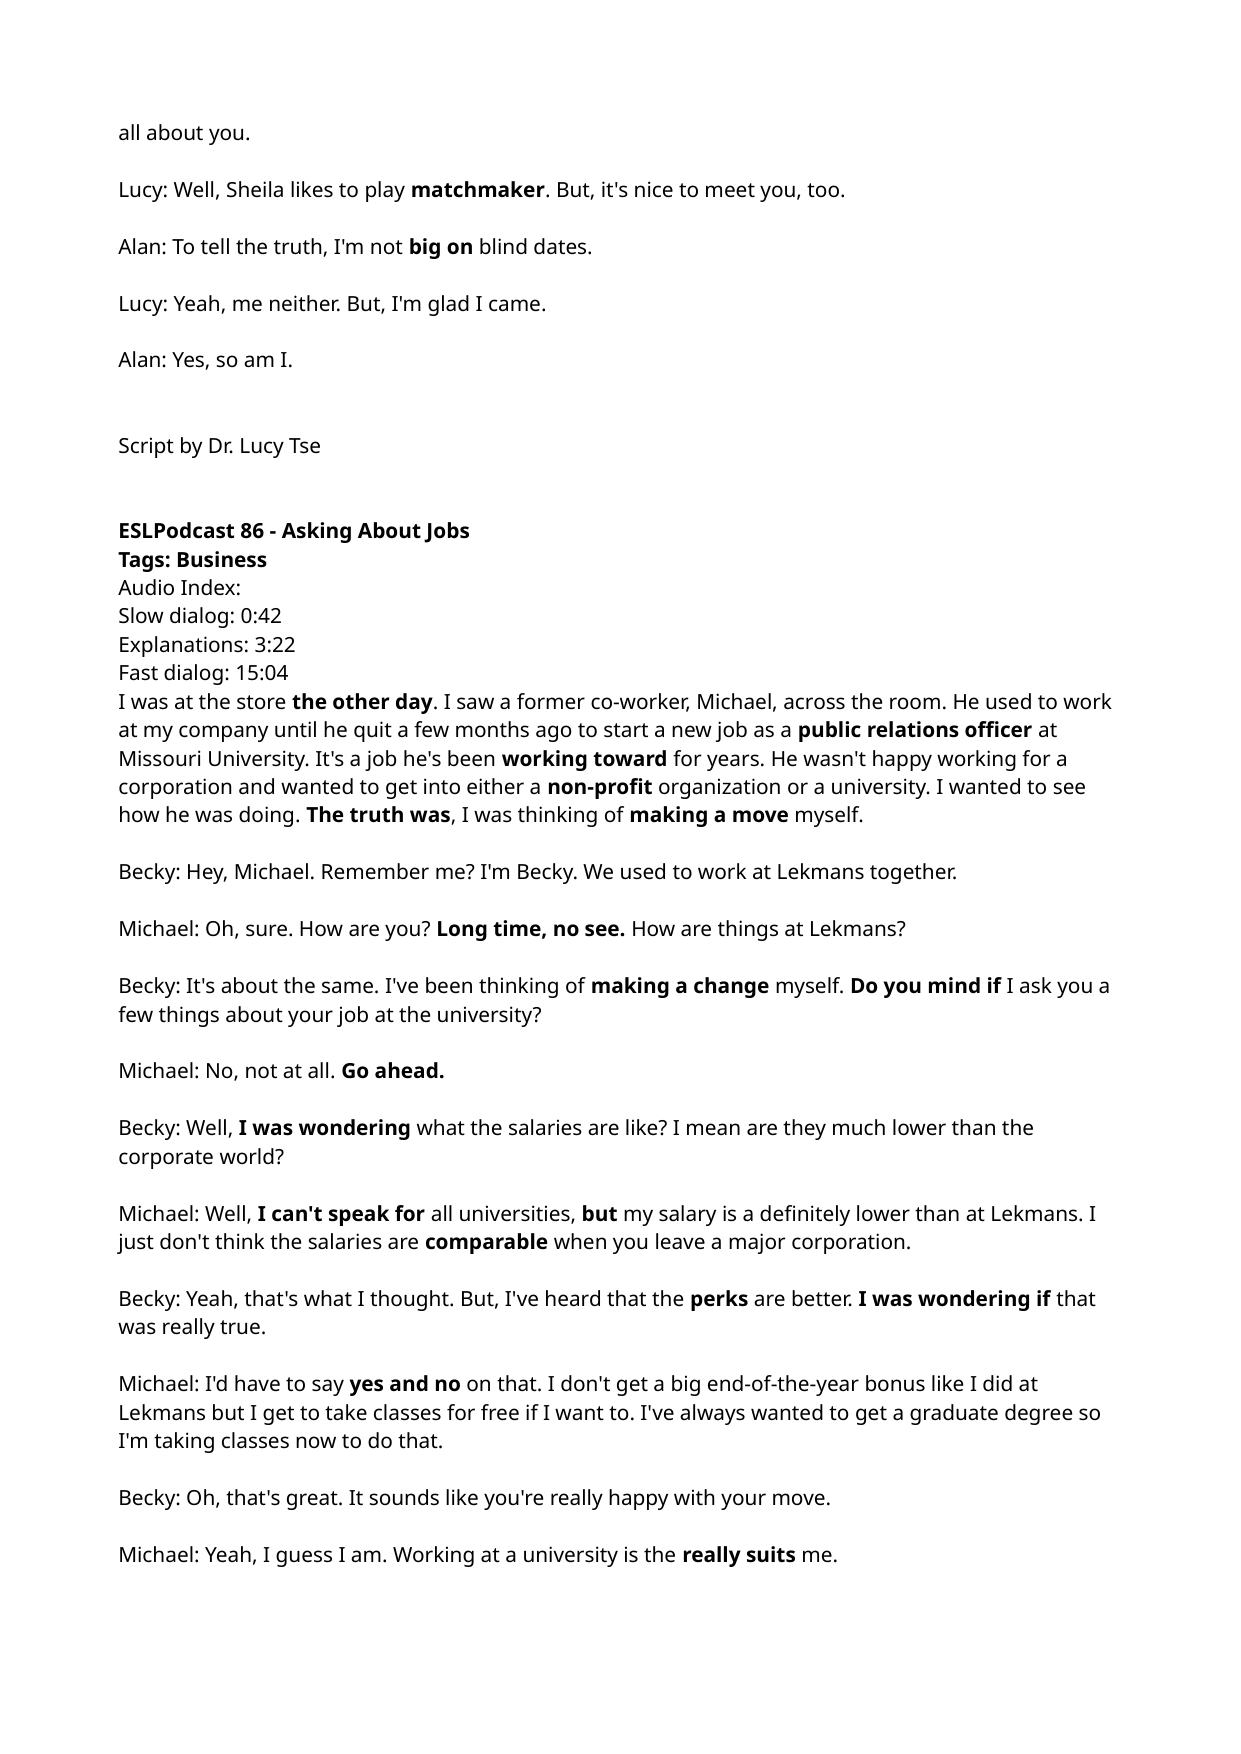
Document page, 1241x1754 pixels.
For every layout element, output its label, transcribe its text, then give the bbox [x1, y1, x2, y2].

table_header all about you. Lucy: Well, Sheila likes to play matchmaker. But, it's nice to meet you, too. Alan: To tell the truth, I'm not big on blind dates. Lucy: Yeah, me neither. But, I'm glad I came. Alan: Yes, so am I. Script by Dr. Lucy Tse [118, 118, 1122, 459]
text ESLPodcast 86 - Asking About Jobs Tags: Business [118, 516, 1122, 573]
table_header Audio Index: Slow dialog: 0:42 Explanations: 3:22 Fast dialog: 15:04 [118, 573, 1122, 687]
table_header I was at the store the other day. I saw a former co-worker, Michael, across the room. He used to work at my company until he quit a few months ago to start a new job as a public relations officer at Missouri University. It's a job he's been working toward for years. He wasn't happy working for a corporation and wanted to get into either a non-profit organization or a university. I wanted to see how he was doing. The truth was, I was thinking of making a move myself. Becky: Hey, Michael. Remember me? I'm Becky. We used to work at Lekmans together. Michael: Oh, sure. How are you? Long time, no see. How are things at Lekmans? Becky: It's about the same. I've been thinking of making a change myself. Do you mind if I ask you a few things about your job at the university? Michael: No, not at all. Go ahead. Becky: Well, I was wondering what the salaries are like? I mean are they much lower than the corporate world? Michael: Well, I can't speak for all universities, but my salary is a definitely lower than at Lekmans. I just don't think the salaries are comparable when you leave a major corporation. Becky: Yeah, that's what I thought. But, I've heard that the perks are better. I was wondering if that was really true. Michael: I'd have to say yes and no on that. I don't get a big end-of-the-year bonus like I did at Lekmans but I get to take classes for free if I want to. I've always wanted to get a graduate degree so I'm taking classes now to do that. Becky: Oh, that's great. It sounds like you're really happy with your move. Michael: Yeah, I guess I am. Working at a university is the really suits me. [118, 687, 1122, 1625]
